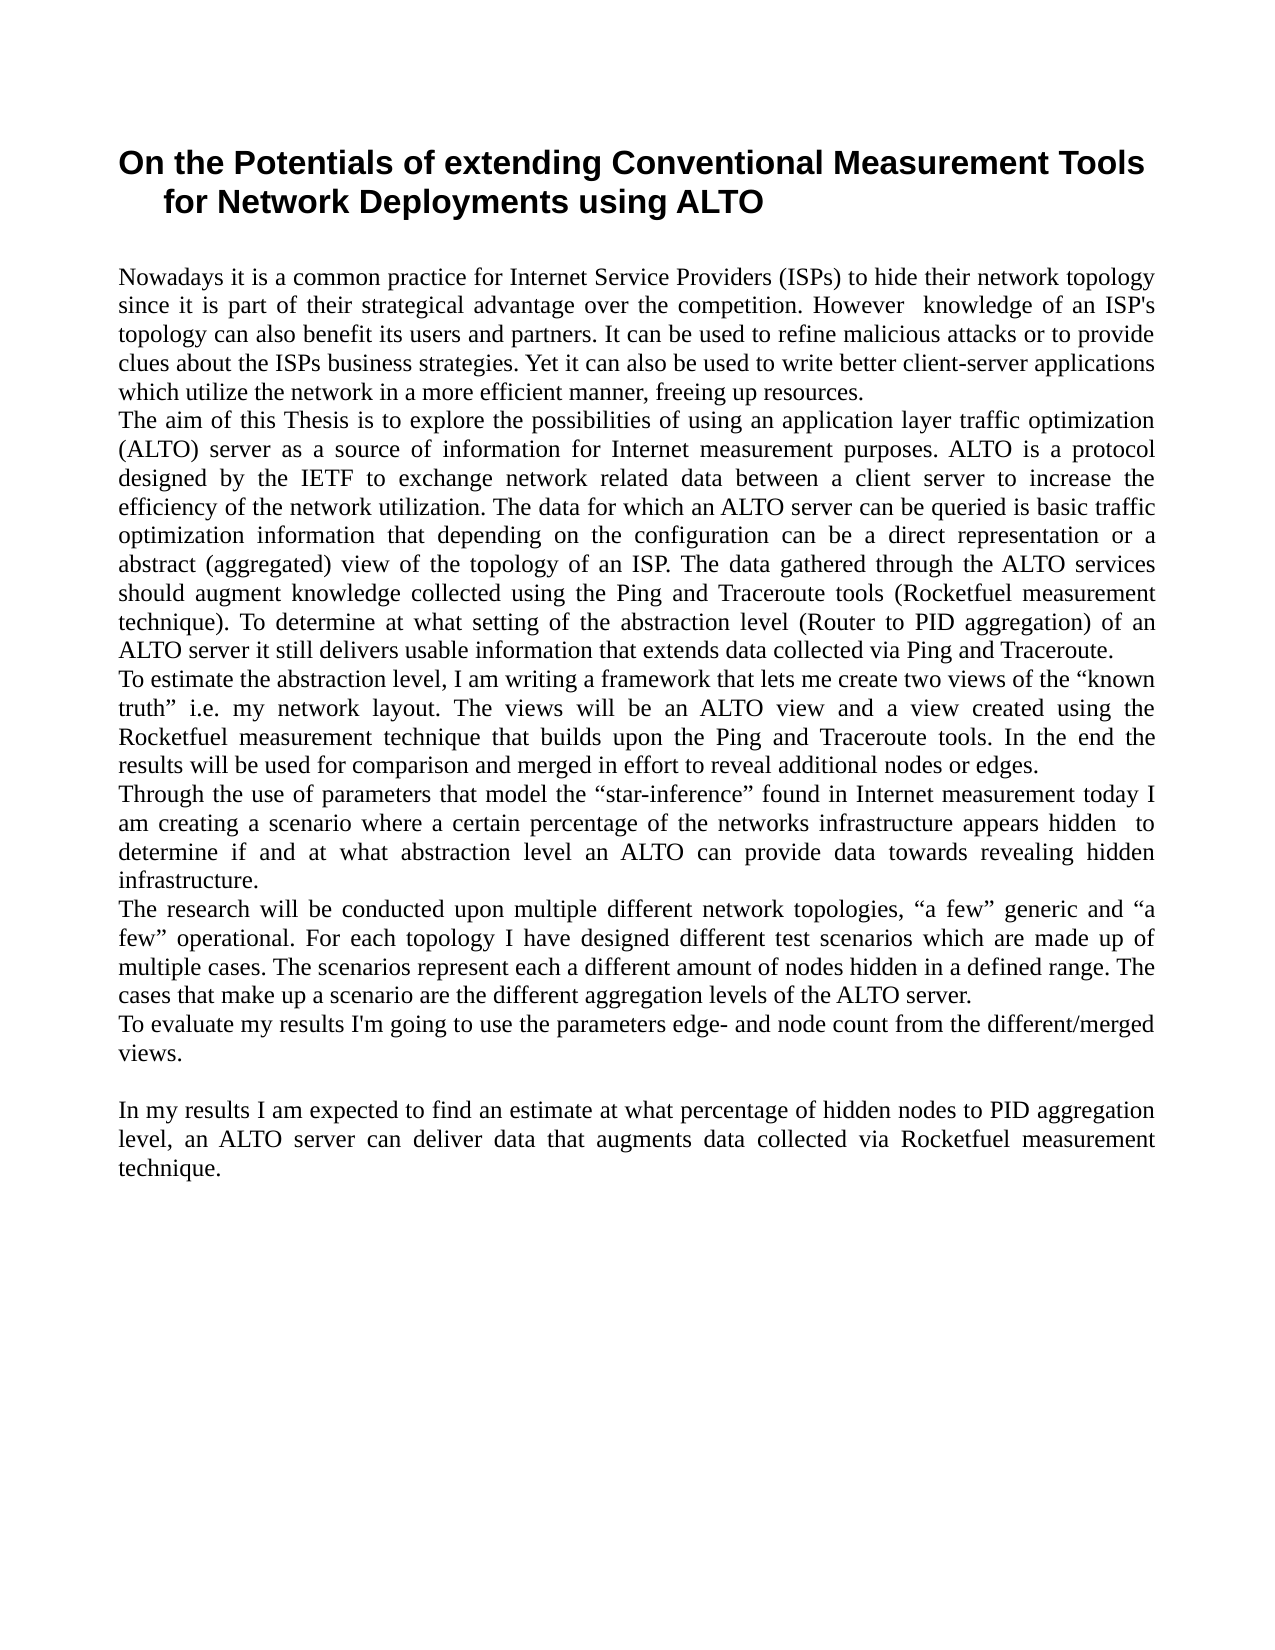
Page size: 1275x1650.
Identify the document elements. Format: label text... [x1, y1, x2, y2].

text The aim of this Thesis is to explore the possibilities of using an application layer traffic optimization (ALTO) server as a source of information for Internet measurement purposes. ALTO is a protocol designed by the IETF to exchange network related data between a client server to increase the efficiency of the network utilization. The data for which an ALTO server can be queried is basic traffic optimization information that depending on the configuration can be a direct representation or a abstract (aggregated) view of the topology of an ISP. The data gathered through the ALTO services should augment knowledge collected using the Ping and Traceroute tools (Rocketfuel measurement technique). To determine at what setting of the abstraction level (Router to PID aggregation) of an ALTO server it still delivers usable information that extends data collected via Ping and Traceroute. [118, 405, 1157, 664]
text To estimate the abstraction level, I am writing a framework that lets me create two views of the “known truth” i.e. my network layout. The views will be an ALTO view and a view created using the Rocketfuel measurement technique that builds upon the Ping and Traceroute tools. In the end the results will be used for comparison and merged in effort to reveal additional nodes or edges. [118, 664, 1157, 779]
text The research will be conducted upon multiple different network topologies, “a few” generic and “a few” operational. For each topology I have designed different test scenarios which are made up of multiple cases. The scenarios represent each a different amount of nodes hidden in a defined range. The cases that make up a scenario are the different aggregation levels of the ALTO server. [118, 894, 1157, 1009]
text Nowadays it is a common practice for Internet Service Providers (ISPs) to hide their network topology since it is part of their strategical advantage over the competition. However knowledge of an ISP's topology can also benefit its users and partners. It can be used to refine malicious attacks or to provide clues about the ISPs business strategies. Yet it can also be used to write better client-server applications which utilize the network in a more efficient manner, freeing up resources. [118, 262, 1157, 405]
text To evaluate my results I'm going to use the parameters edge- and node count from the different/merged views. [118, 1009, 1157, 1067]
subtitle On the Potentials of extending Conventional Measurement Tools for Network Deployments using ALTO [118, 143, 1157, 220]
text Through the use of parameters that model the “star-inference” found in Internet measurement today I am creating a scenario where a certain percentage of the networks infrastructure appears hidden to determine if and at what abstraction level an ALTO can provide data towards revealing hidden infrastructure. [118, 779, 1157, 894]
text In my results I am expected to find an estimate at what percentage of hidden nodes to PID aggregation level, an ALTO server can deliver data that augments data collected via Rocketfuel measurement technique. [118, 1095, 1157, 1182]
